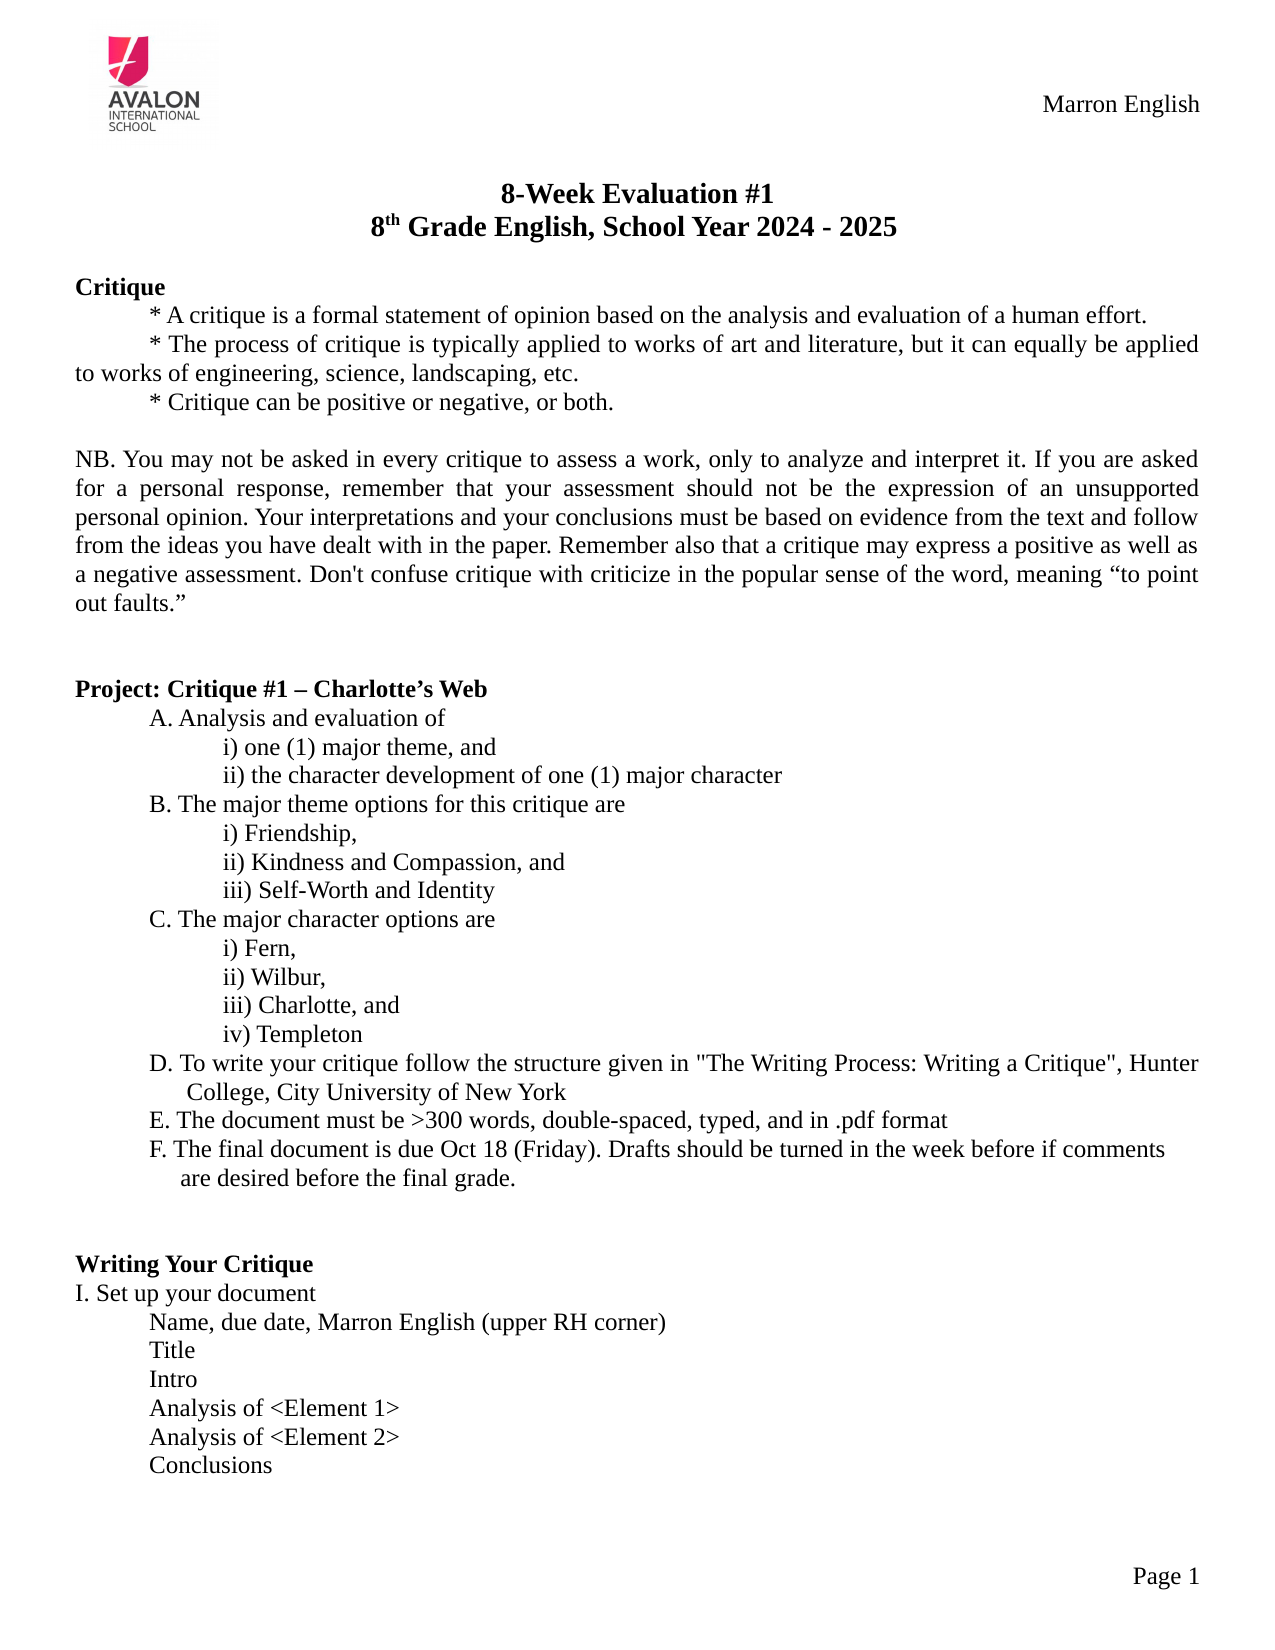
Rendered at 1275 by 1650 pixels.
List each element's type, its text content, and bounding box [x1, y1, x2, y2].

text Analysis of <Element 1> [75, 1393, 1200, 1422]
text ii) Kindness and Compassion, and [75, 847, 1200, 875]
text B. The major theme options for this critique are [75, 789, 1200, 818]
text Critique [75, 272, 1200, 300]
text ii) Wilbur, [75, 962, 1200, 990]
text i) Fern, [75, 933, 1200, 962]
text Writing Your Critique [75, 1249, 1200, 1278]
text iii) Self-Worth and Identity [75, 875, 1200, 904]
text E. The document must be >300 words, double-spaced, typed, and in .pdf format [75, 1105, 1200, 1134]
text * A critique is a formal statement of opinion based on the analysis and evaluation of a human effort. [75, 300, 1200, 329]
text F. The final document is due Oct 18 (Friday). Drafts should be turned in the week before if comments are desired before the final grade. [75, 1134, 1200, 1192]
text NB. You may not be asked in every critique to assess a work, only to analyze and interpret it. If you are asked for a personal response, remember that your assessment should not be the expression of an unsupported personal opinion. Your interpretations and your conclusions must be based on evidence from the text and follow from the ideas you have dealt with in the paper. Remember also that a critique may express a positive as well as a negative assessment. Don't confuse critique with criticize in the popular sense of the word, meaning “to point out faults.” [75, 444, 1200, 617]
text Analysis of <Element 2> [75, 1422, 1200, 1450]
text * The process of critique is typically applied to works of art and literature, but it can equally be applied to works of engineering, science, landscaping, etc. [75, 329, 1200, 387]
text Title [75, 1335, 1200, 1364]
text I. Set up your document [75, 1278, 1200, 1307]
text i) one (1) major theme, and [75, 732, 1200, 760]
text Project: Critique #1 – Charlotte’s Web [75, 674, 1200, 703]
text Name, due date, Marron English (upper RH corner) [75, 1307, 1200, 1335]
text Conclusions [75, 1450, 1200, 1479]
text 8th Grade English, School Year 2024 - 2025 [75, 209, 1200, 243]
text i) Friendship, [75, 818, 1200, 847]
text 8-Week Evaluation #1 [75, 176, 1200, 209]
text Intro [75, 1364, 1200, 1393]
text C. The major character options are [75, 904, 1200, 933]
text ii) the character development of one (1) major character [75, 760, 1200, 789]
text iv) Templeton [75, 1019, 1200, 1048]
text * Critique can be positive or negative, or both. [75, 387, 1200, 415]
text D. To write your critique follow the structure given in "The Writing Process: Writing a Critique", Hunter College, City University of New York [75, 1048, 1200, 1105]
text A. Analysis and evaluation of [75, 703, 1200, 732]
text iii) Charlotte, and [75, 990, 1200, 1019]
picture [88, 19, 219, 150]
